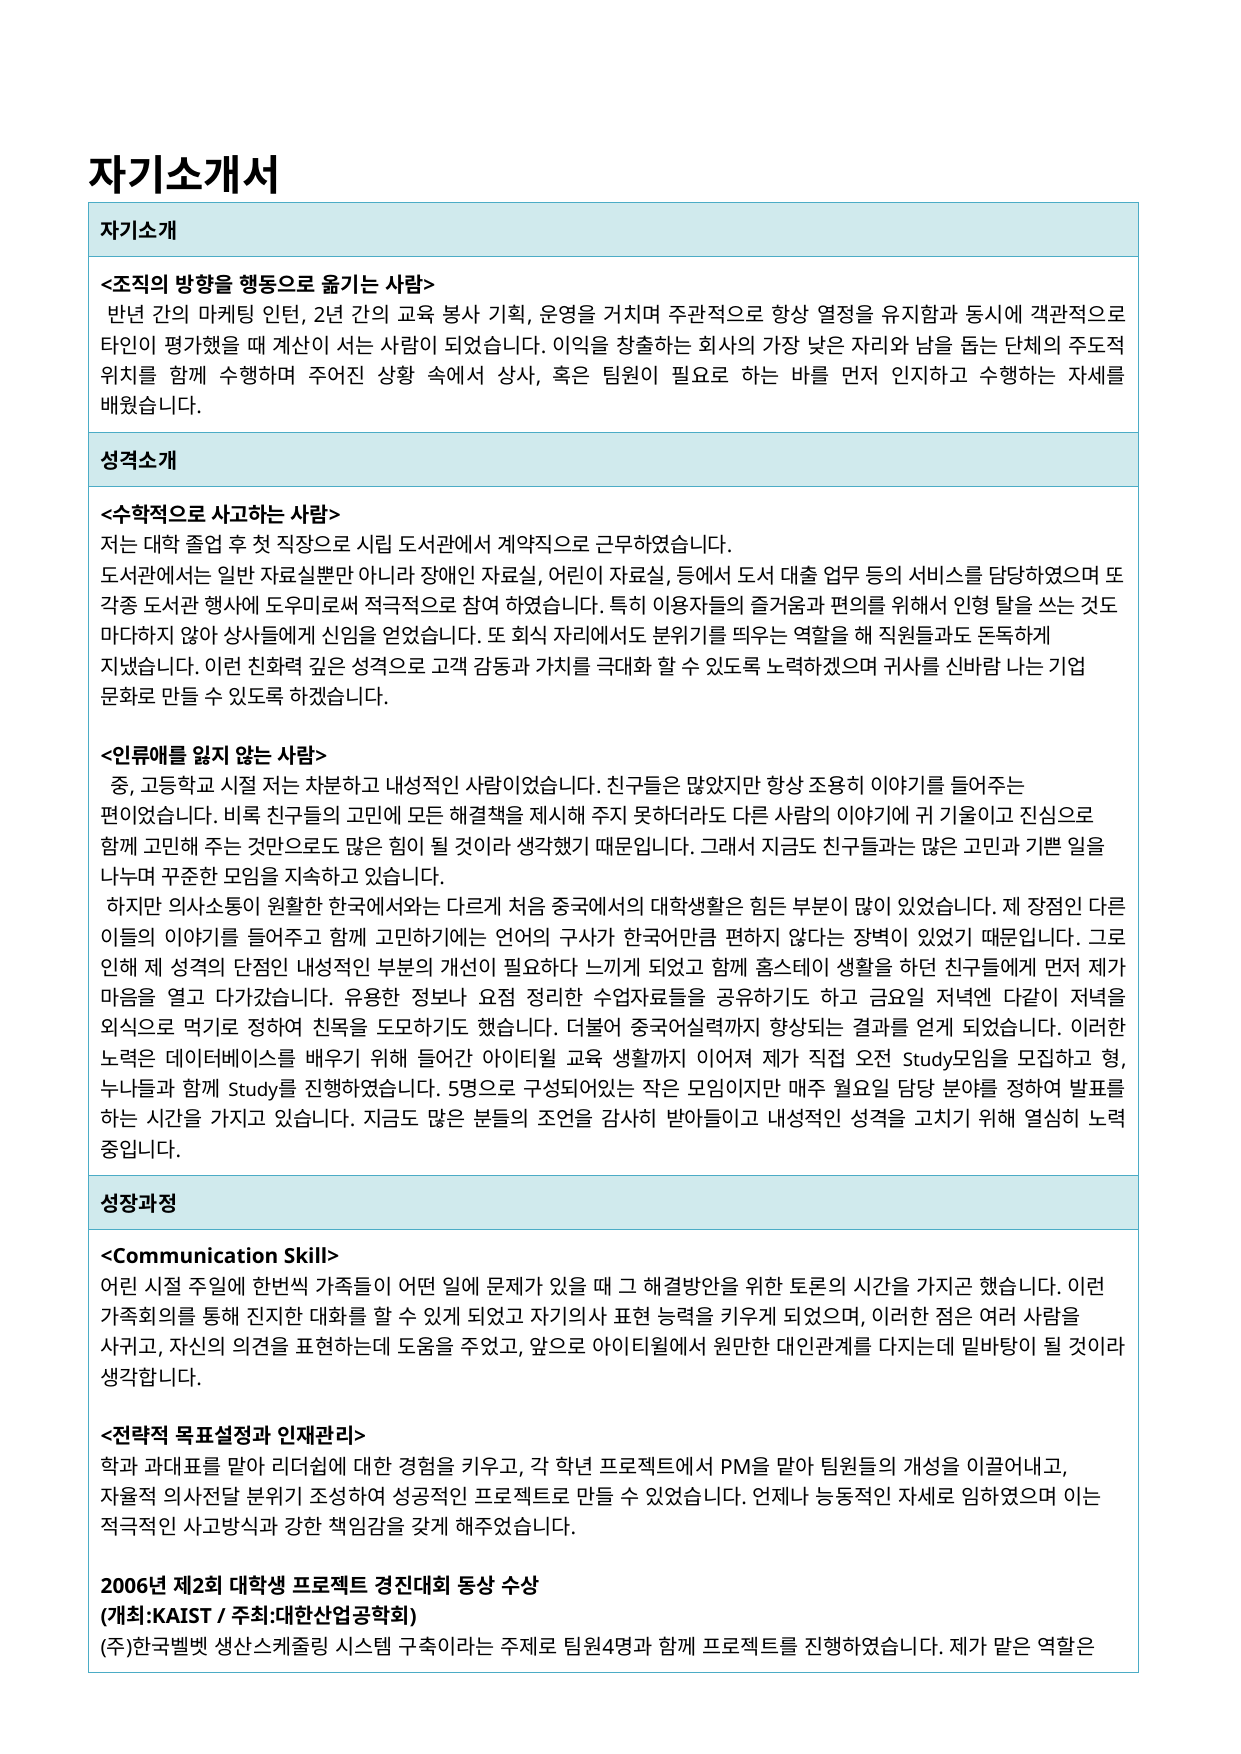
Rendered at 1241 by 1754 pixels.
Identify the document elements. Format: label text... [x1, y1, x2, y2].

table_header 자기소개 [89, 203, 1138, 256]
table_cell <수학적으로 사고하는 사람> 저는 대학 졸업 후 첫 직장으로 시립 도서관에서 계약직으로 근무하였습니다. 도서관에서는 일반 자료실뿐만 아니라 장애인 자료실, 어린이 자료실, 등에서 도서 대출 업무 등의 서비스를 담당하였으며 또 각종 도서관 행사에 도우미로써 적극적으로 참여 하였습니다. 특히 이용자들의 즐거움과 편의를 위해서 인형 탈을 쓰는 것도 마다하지 않아 상사들에게 신임을 얻었습니다. 또 회식 자리에서도 분위기를 띄우는 역할을 해 직원들과도 돈독하게 지냈습니다. 이런 친화력 깊은 성격으로 고객 감동과 가치를 극대화 할 수 있도록 노력하겠으며 귀사를 신바람 나는 기업 문화로 만들 수 있도록 하겠습니다. <인류애를 잃지 않는 사람> 중, 고등학교 시절 저는 차분하고 내성적인 사람이었습니다. 친구들은 많았지만 항상 조용히 이야기를 들어주는 편이었습니다. 비록 친구들의 고민에 모든 해결책을 제시해 주지 못하더라도 다른 사람의 이야기에 귀 기울이고 진심으로 함께 고민해 주는 것만으로도 많은 힘이 될 것이라 생각했기 때문입니다. 그래서 지금도 친구들과는 많은 고민과 기쁜 일을 나누며 꾸준한 모임을 지속하고 있습니다. 하지만 의사소통이 원활한 한국에서와는 다르게 처음 중국에서의 대학생활은 힘든 부분이 많이 있었습니다. 제 장점인 다른 이들의 이야기를 들어주고 함께 고민하기에는 언어의 구사가 한국어만큼 편하지 않다는 장벽이 있었기 때문입니다. 그로 인해 제 성격의 단점인 내성적인 부분의 개선이 필요하다 느끼게 되었고 함께 홈스테이 생활을 하던 친구들에게 먼저 제가 마음을 열고 다가갔습니다. 유용한 정보나 요점 정리한 수업자료들을 공유하기도 하고 금요일 저녁엔 다같이 저녁을 외식으로 먹기로 정하여 친목을 도모하기도 했습니다. 더불어 중국어실력까지 향상되는 결과를 얻게 되었습니다. 이러한 노력은 데이터베이스를 배우기 위해 들어간 아이티윌 교육 생활까지 이어져 제가 직접 오전 Study모임을 모집하고 형, 누나들과 함께 Study를 진행하였습니다. 5명으로 구성되어있는 작은 모임이지만 매주 월요일 담당 분야를 정하여 발표를 하는 시간을 가지고 있습니다. 지금도 많은 분들의 조언을 감사히 받아들이고 내성적인 성격을 고치기 위해 열심히 노력 중입니다. [89, 487, 1138, 1175]
table_cell <조직의 방향을 행동으로 옮기는 사람> 반년 간의 마케팅 인턴, 2년 간의 교육 봉사 기획, 운영을 거치며 주관적으로 항상 열정을 유지함과 동시에 객관적으로 타인이 평가했을 때 계산이 서는 사람이 되었습니다. 이익을 창출하는 회사의 가장 낮은 자리와 남을 돕는 단체의 주도적 위치를 함께 수행하며 주어진 상황 속에서 상사, 혹은 팀원이 필요로 하는 바를 먼저 인지하고 수행하는 자세를 배웠습니다. [89, 257, 1138, 432]
table_cell 성격소개 [89, 433, 1138, 486]
table_cell <Communication Skill> 어린 시절 주일에 한번씩 가족들이 어떤 일에 문제가 있을 때 그 해결방안을 위한 토론의 시간을 가지곤 했습니다. 이런 가족회의를 통해 진지한 대화를 할 수 있게 되었고 자기의사 표현 능력을 키우게 되었으며, 이러한 점은 여러 사람을 사귀고, 자신의 의견을 표현하는데 도움을 주었고, 앞으로 아이티윌에서 원만한 대인관계를 다지는데 밑바탕이 될 것이라 생각합니다. <전략적 목표설정과 인재관리> 학과 과대표를 맡아 리더쉽에 대한 경험을 키우고, 각 학년 프로젝트에서 PM을 맡아 팀원들의 개성을 이끌어내고, 자율적 의사전달 분위기 조성하여 성공적인 프로젝트로 만들 수 있었습니다. 언제나 능동적인 자세로 임하였으며 이는 적극적인 사고방식과 강한 책임감을 갖게 해주었습니다. 2006년 제2회 대학생 프로젝트 경진대회 동상 수상 (개최:KAIST / 주최:대한산업공학회) (주)한국벨벳 생산스케줄링 시스템 구축이라는 주제로 팀원4명과 함께 프로젝트를 진행하였습니다. 제가 맡은 역할은 [89, 1230, 1138, 1672]
text 자기소개서 [88, 142, 1152, 202]
table_cell 성장과정 [89, 1176, 1138, 1229]
